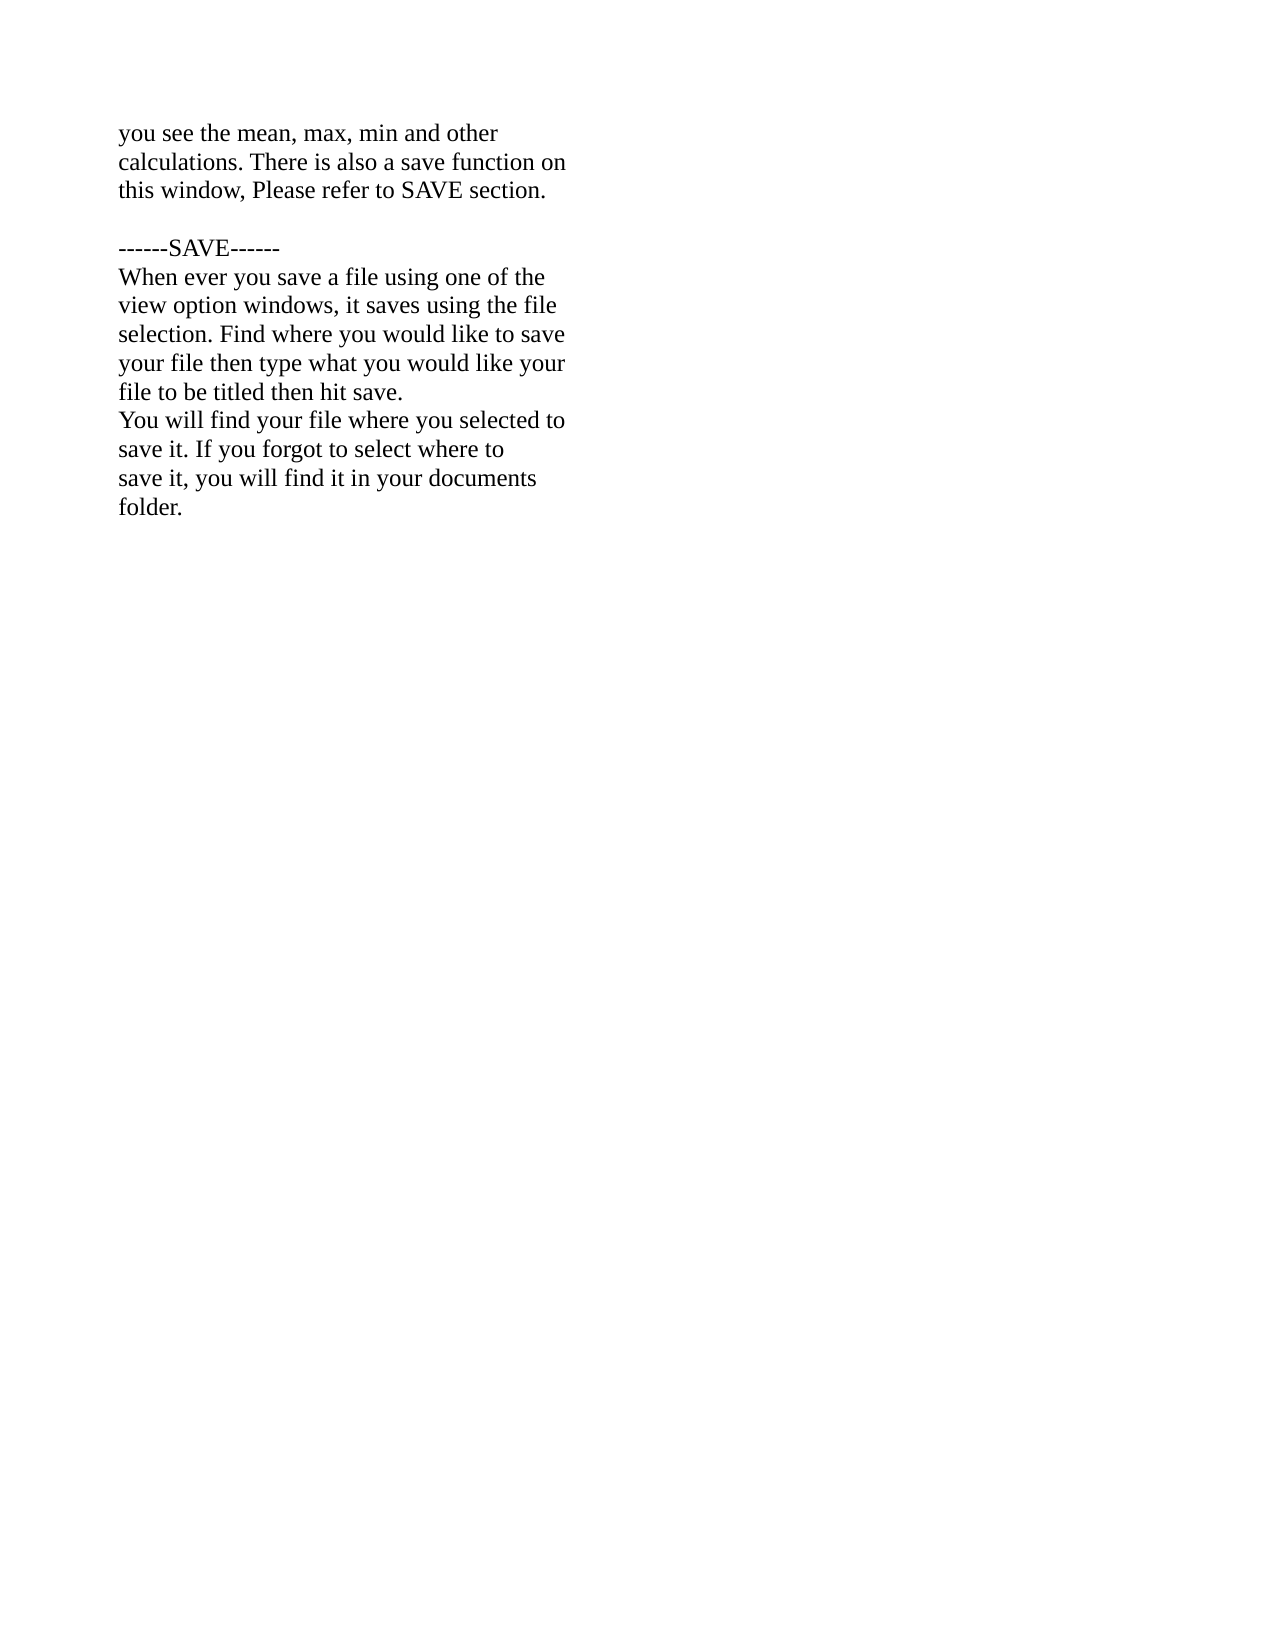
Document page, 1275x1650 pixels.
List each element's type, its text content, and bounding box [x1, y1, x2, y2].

text file to be titled then hit save. [118, 377, 1157, 406]
text You will find your file where you selected to [118, 406, 1157, 434]
text calculations. There is also a save function on [118, 147, 1157, 176]
text save it. If you forgot to select where to [118, 434, 1157, 463]
text selection. Find where you would like to save [118, 319, 1157, 348]
text folder. [118, 492, 1157, 521]
text this window, Please refer to SAVE section. [118, 176, 1157, 204]
text you see the mean, max, min and other [118, 118, 1157, 147]
text When ever you save a file using one of the [118, 262, 1157, 291]
text view option windows, it saves using the file [118, 291, 1157, 319]
text save it, you will find it in your documents [118, 463, 1157, 492]
text your file then type what you would like your [118, 348, 1157, 377]
text ------SAVE------ [118, 233, 1157, 262]
